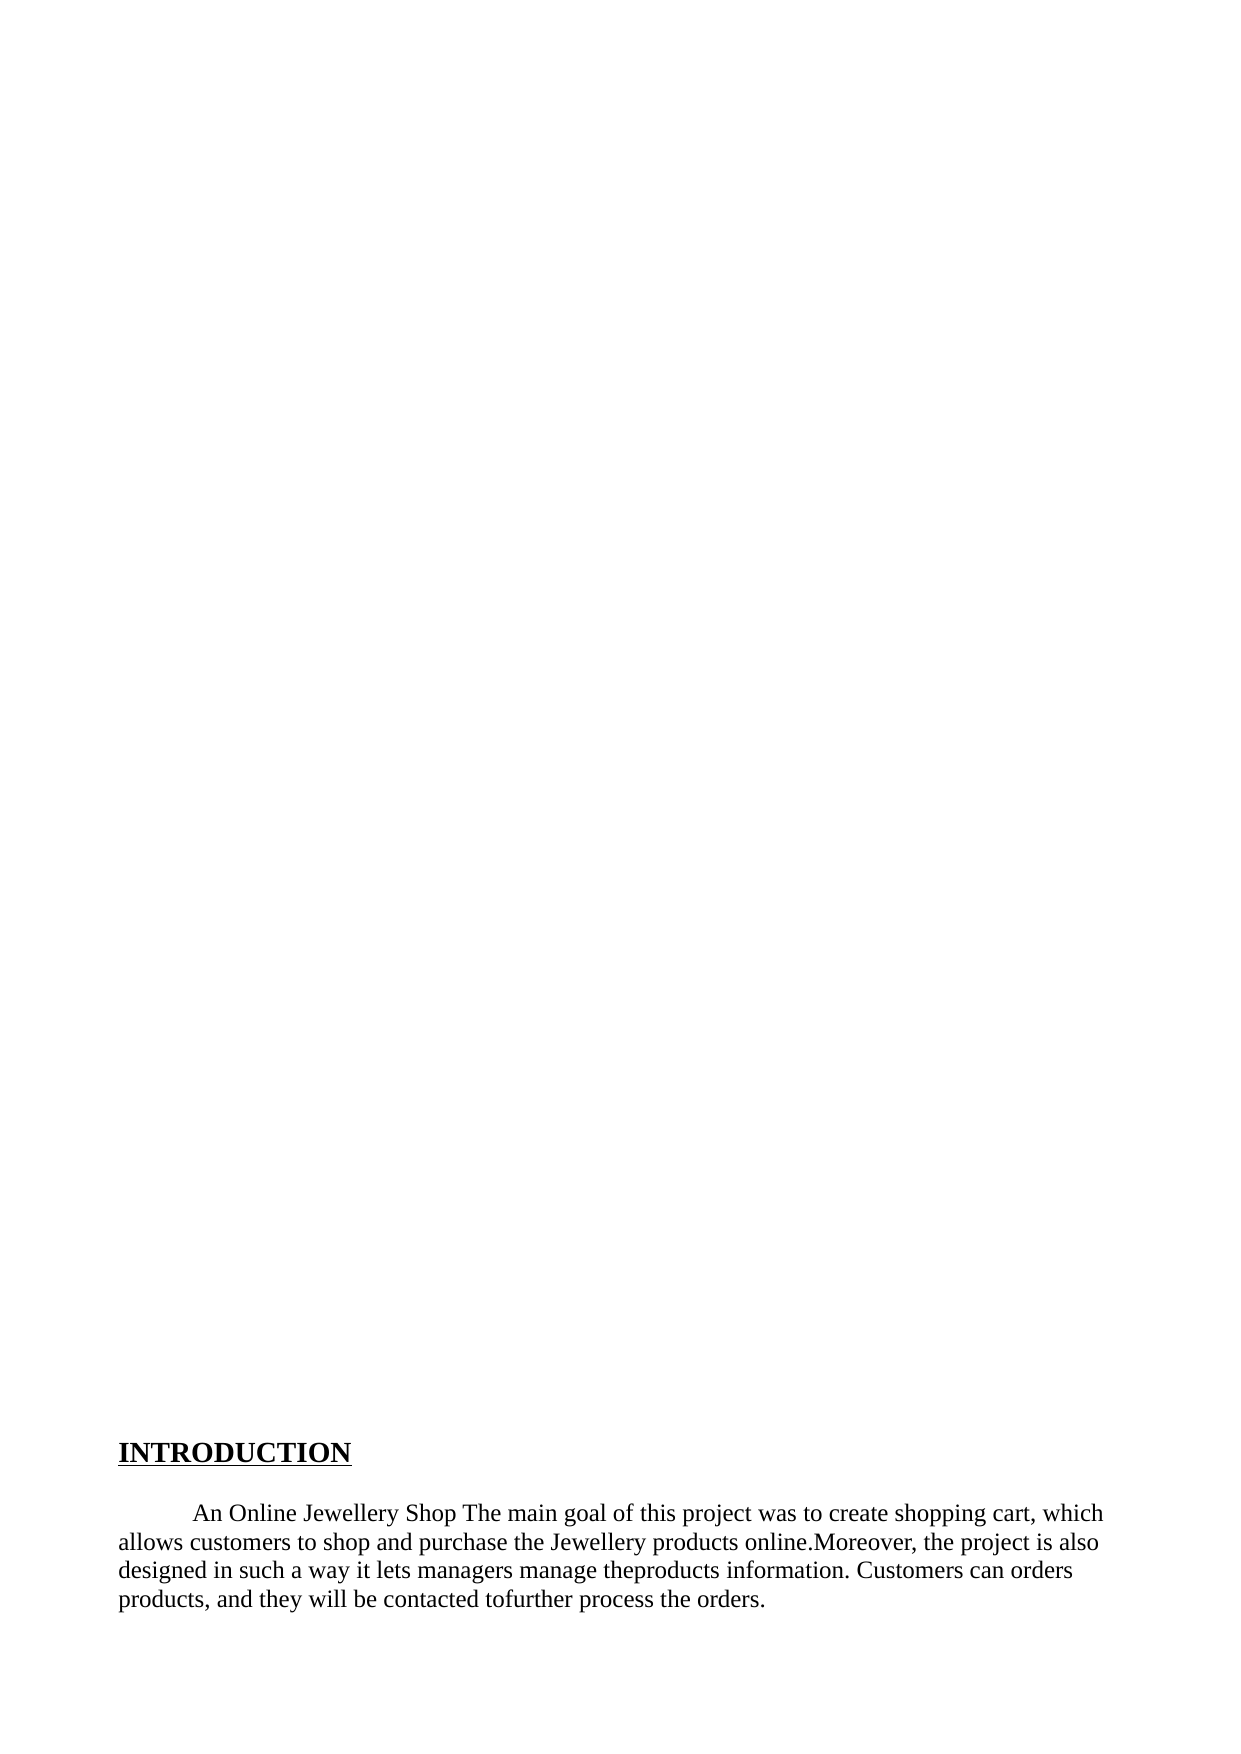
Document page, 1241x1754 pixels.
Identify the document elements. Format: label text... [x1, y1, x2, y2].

text An Online Jewellery Shop The main goal of this project was to create shopping cart, which allows customers to shop and purchase the Jewellery products online.Moreover, the project is also designed in such a way it lets managers manage theproducts information. Customers can orders products, and they will be contacted tofurther process the orders. [118, 1498, 1122, 1613]
text INTRODUCTION [118, 1436, 1122, 1469]
